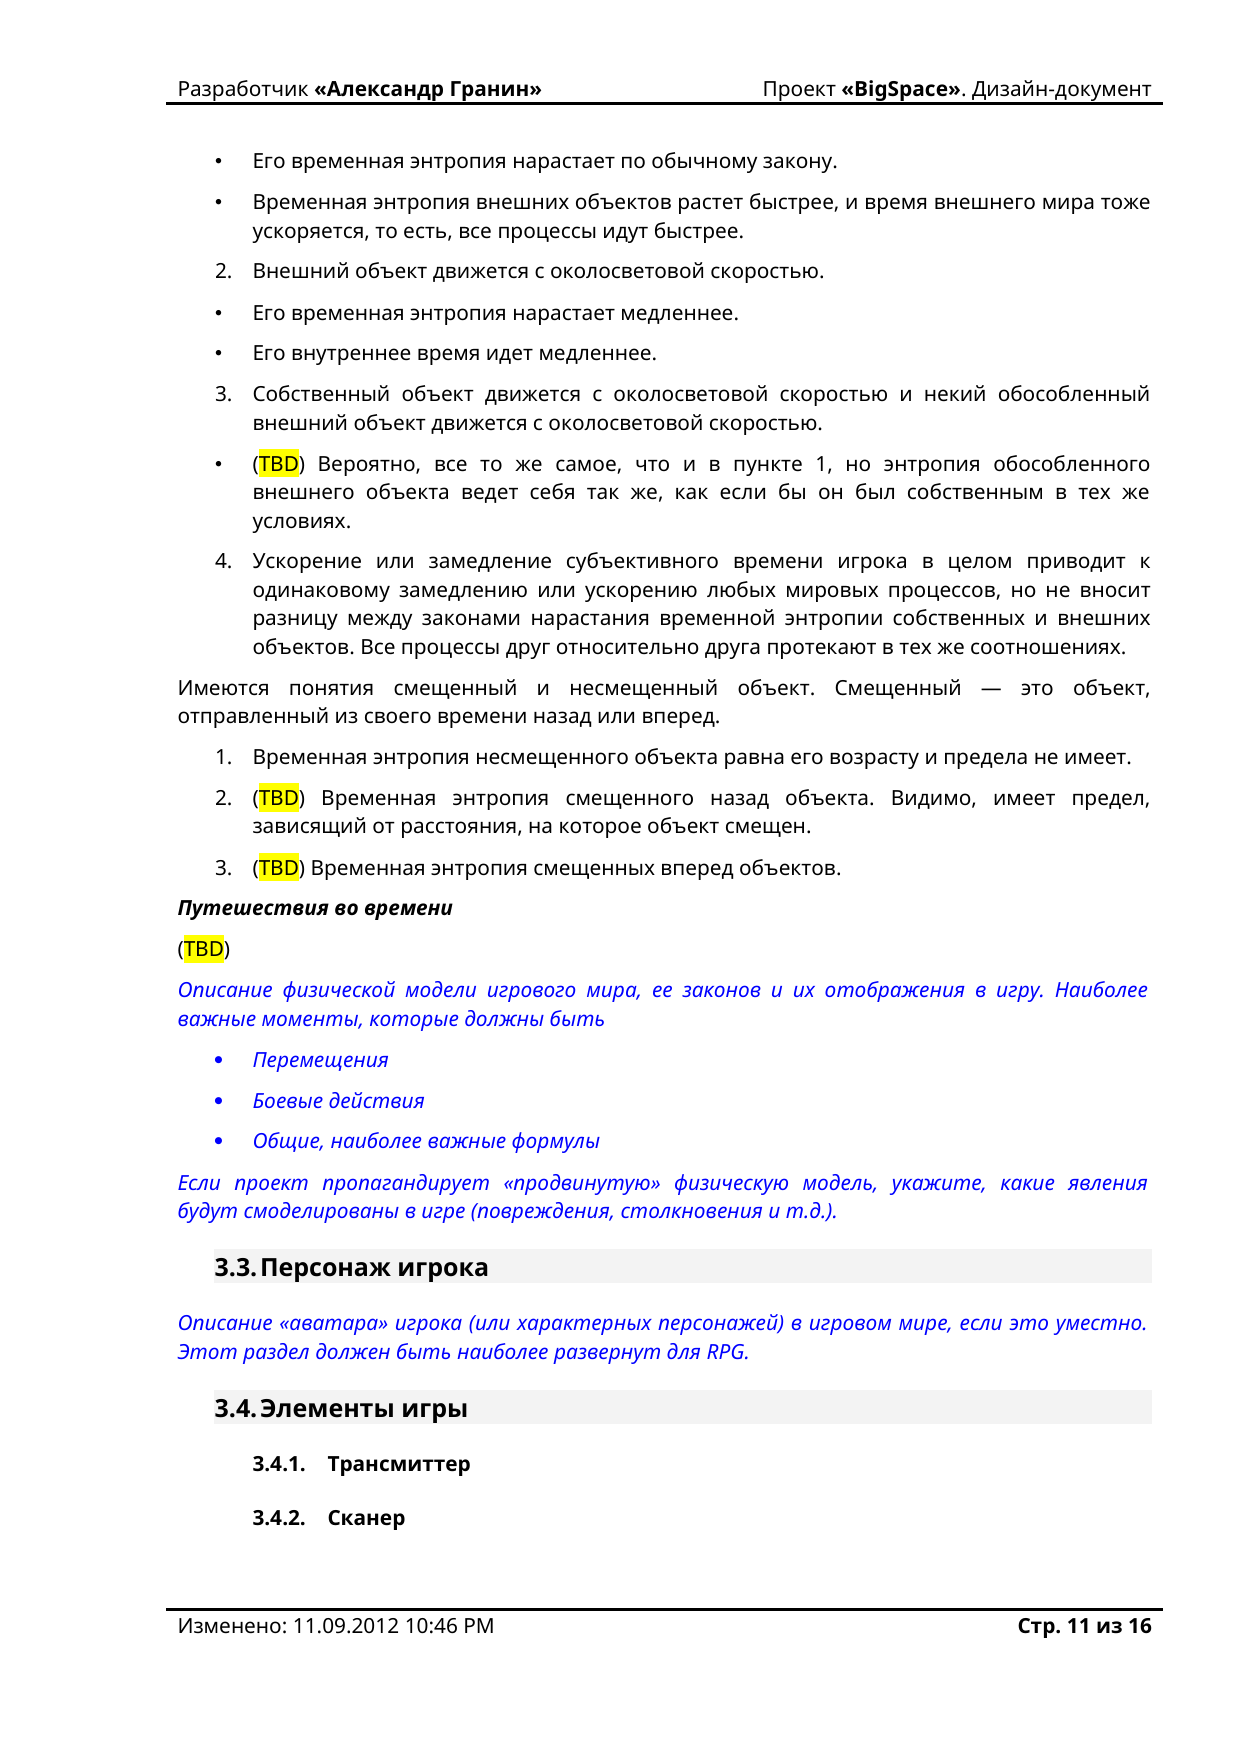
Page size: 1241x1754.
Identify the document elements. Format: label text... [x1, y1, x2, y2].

list Его временная энтропия нарастает по обычному закону. [215, 146, 1152, 175]
list Его временная энтропия нарастает медленнее. [215, 298, 1152, 326]
list Временная энтропия несмещенного объекта равна его возрасту и предела не имеет. [215, 742, 1152, 771]
list Общие, наиболее важные формулы [215, 1127, 1152, 1155]
list (TBD) Временная энтропия смещенных вперед объектов. [215, 853, 1152, 881]
text Имеются понятия смещенный и несмещенный объект. Смещенный — это объект, отправленный из своего времени назад или вперед. [177, 673, 1152, 730]
subtitle Сканер [252, 1503, 1152, 1531]
list Внешний объект движется с околосветовой скоростью. [215, 257, 1152, 285]
list Собственный объект движется с околосветовой скоростью и некий обособленный внешний объект движется с околосветовой скоростью. [215, 379, 1152, 436]
subtitle Персонаж игрока [214, 1249, 1152, 1283]
list Его внутреннее время идет медленнее. [215, 338, 1152, 367]
list Ускорение или замедление субъективного времени игрока в целом приводит к одинаковому замедлению или ускорению любых мировых процессов, но не вносит разницу между законами нарастания временной энтропии собственных и внешних объектов. Все процессы друг относительно друга протекают в тех же соотношениях. [215, 547, 1152, 660]
list Временная энтропия внешних объектов растет быстрее, и время внешнего мира тоже ускоряется, то есть, все процессы идут быстрее. [215, 187, 1152, 244]
subtitle Трансмиттер [252, 1449, 1152, 1478]
text Описание физической модели игрового мира, ее законов и их отображения в игру. Наиболее важные моменты, которые должны быть [177, 975, 1152, 1032]
text (TBD) [177, 934, 1152, 963]
text Описание «аватара» игрока (или характерных персонажей) в игровом мире, если это уместно. Этот раздел должен быть наиболее развернут для RPG. [177, 1308, 1152, 1365]
text Путешествия во времени [177, 893, 1152, 922]
subtitle Элементы игры [214, 1390, 1152, 1424]
list (TBD) Вероятно, все то же самое, что и в пункте 1, но энтропия обособленного внешнего объекта ведет себя так же, как если бы он был собственным в тех же условиях. [215, 449, 1152, 534]
list (TBD) Временная энтропия смещенного назад объекта. Видимо, имеет предел, зависящий от расстояния, на которое объект смещен. [215, 783, 1152, 840]
list Перемещения [215, 1045, 1152, 1073]
text Если проект пропагандирует «продвинутую» физическую модель, укажите, какие явления будут смоделированы в игре (повреждения, столкновения и т.д.). [177, 1168, 1152, 1224]
list Боевые действия [215, 1086, 1152, 1114]
